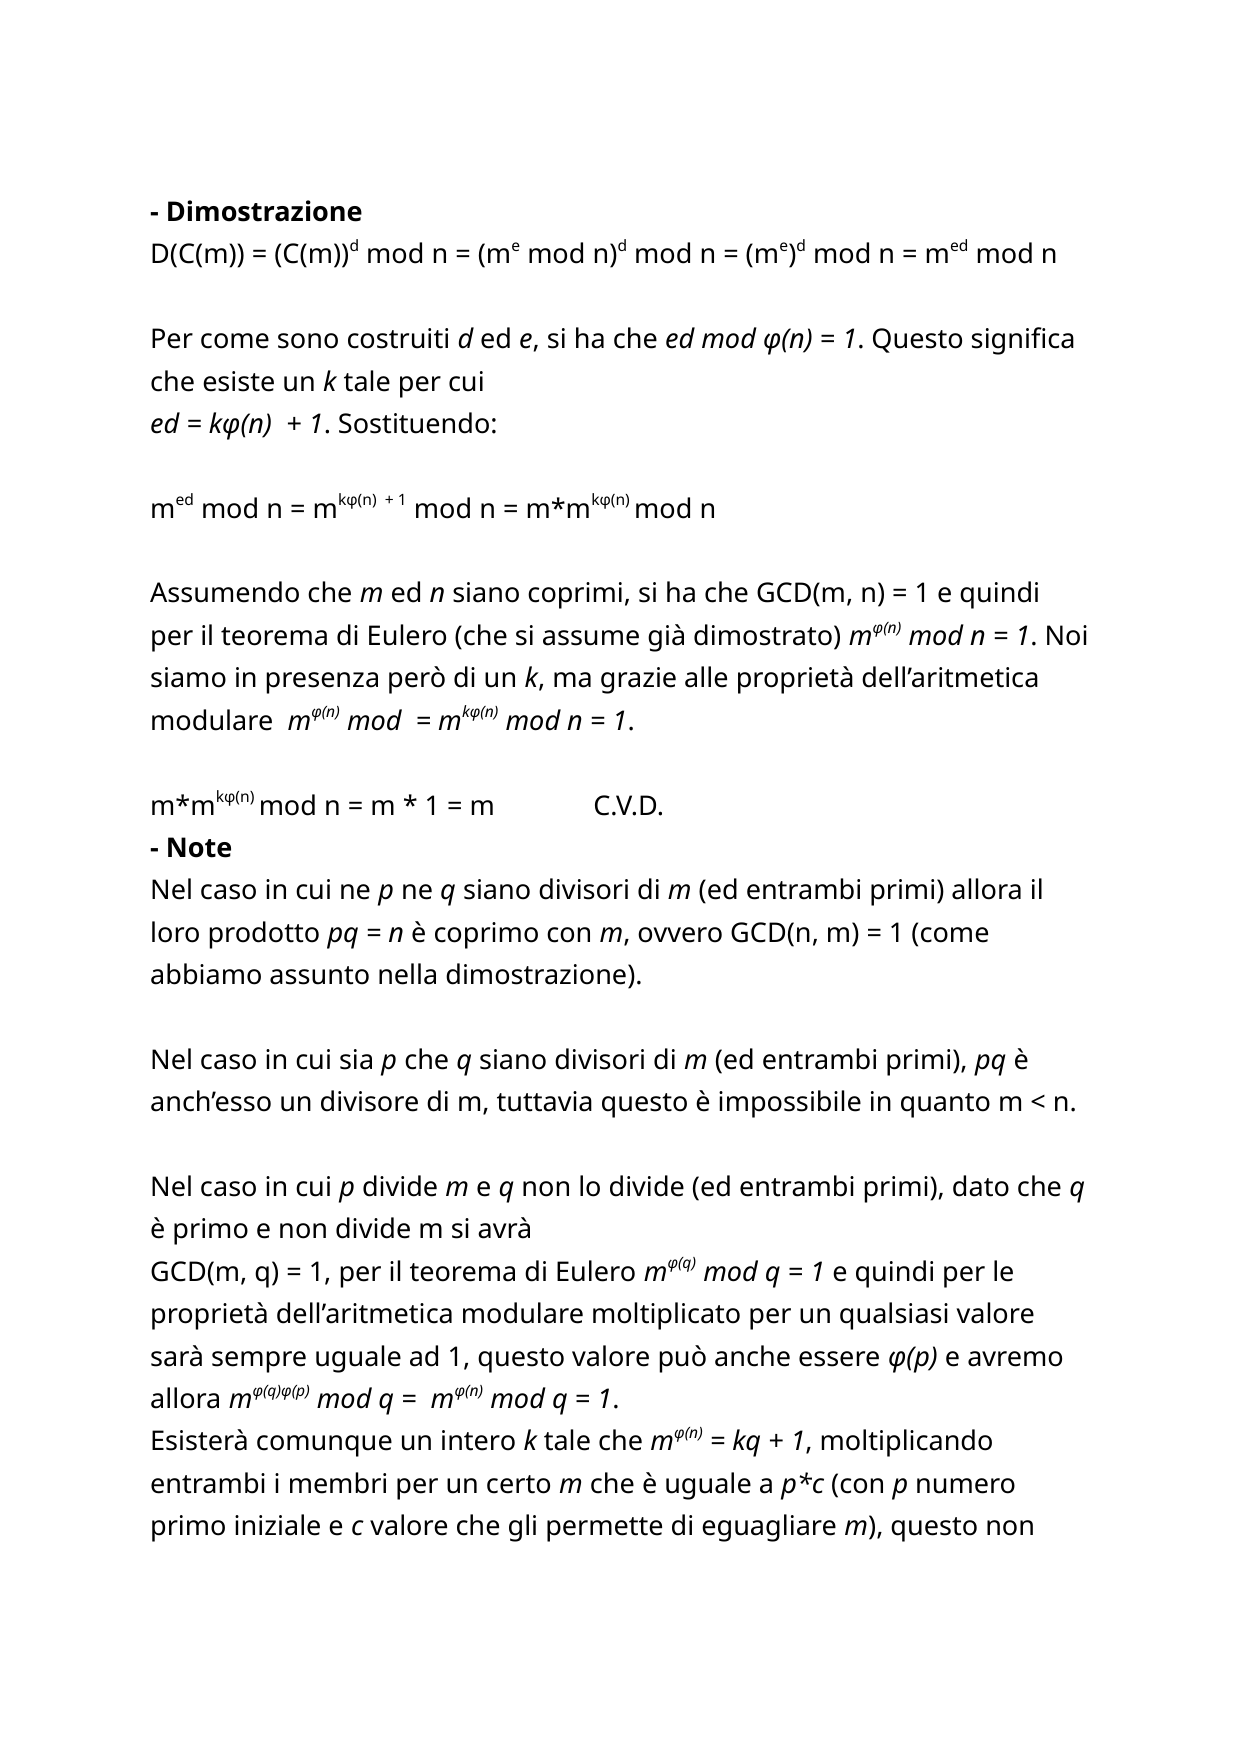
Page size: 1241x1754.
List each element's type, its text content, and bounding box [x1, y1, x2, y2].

text m*mkφ(n) mod n = m * 1 = m C.V.D. [150, 786, 1090, 823]
text GCD(m, q) = 1, per il teorema di Eulero mφ(q) mod q = 1 e quindi per le proprietà dell’aritmetica modulare moltiplicato per un qualsiasi valore sarà sempre uguale ad 1, questo valore può anche essere φ(p) e avremo allora mφ(q)φ(p) mod q = mφ(n) mod q = 1. [150, 1252, 1090, 1416]
text - Dimostrazione [150, 192, 1090, 229]
text Assumendo che m ed n siano coprimi, si ha che GCD(m, n) = 1 e quindi per il teorema di Eulero (che si assume già dimostrato) mφ(n) mod n = 1. Noi siamo in presenza però di un k, ma grazie alle proprietà dell’aritmetica modulare mφ(n) mod = mkφ(n) mod n = 1. [150, 574, 1090, 738]
text med mod n = mkφ(n) + 1 mod n = m*mkφ(n) mod n [150, 489, 1090, 526]
text ed = kφ(n) + 1. Sostituendo: [150, 404, 1090, 441]
text Per come sono costruiti d ed e, si ha che ed mod φ(n) = 1. Questo significa che esiste un k tale per cui [150, 319, 1090, 399]
text D(C(m)) = (C(m))d mod n = (me mod n)d mod n = (me)d mod n = med mod n [150, 235, 1090, 272]
text Nel caso in cui ne p ne q siano divisori di m (ed entrambi primi) allora il loro prodotto pq = n è coprimo con m, ovvero GCD(n, m) = 1 (come abbiamo assunto nella dimostrazione). [150, 871, 1090, 992]
text Nel caso in cui sia p che q siano divisori di m (ed entrambi primi), pq è anch’esso un divisore di m, tuttavia questo è impossibile in quanto m < n. [150, 1040, 1090, 1119]
text Nel caso in cui p divide m e q non lo divide (ed entrambi primi), dato che q è primo e non divide m si avrà [150, 1167, 1090, 1247]
text - Note [150, 828, 1090, 865]
text Esisterà comunque un intero k tale che mφ(n) = kq + 1, moltiplicando entrambi i membri per un certo m che è uguale a p*c (con p numero primo iniziale e c valore che gli permette di eguagliare m), questo non [150, 1422, 1090, 1543]
